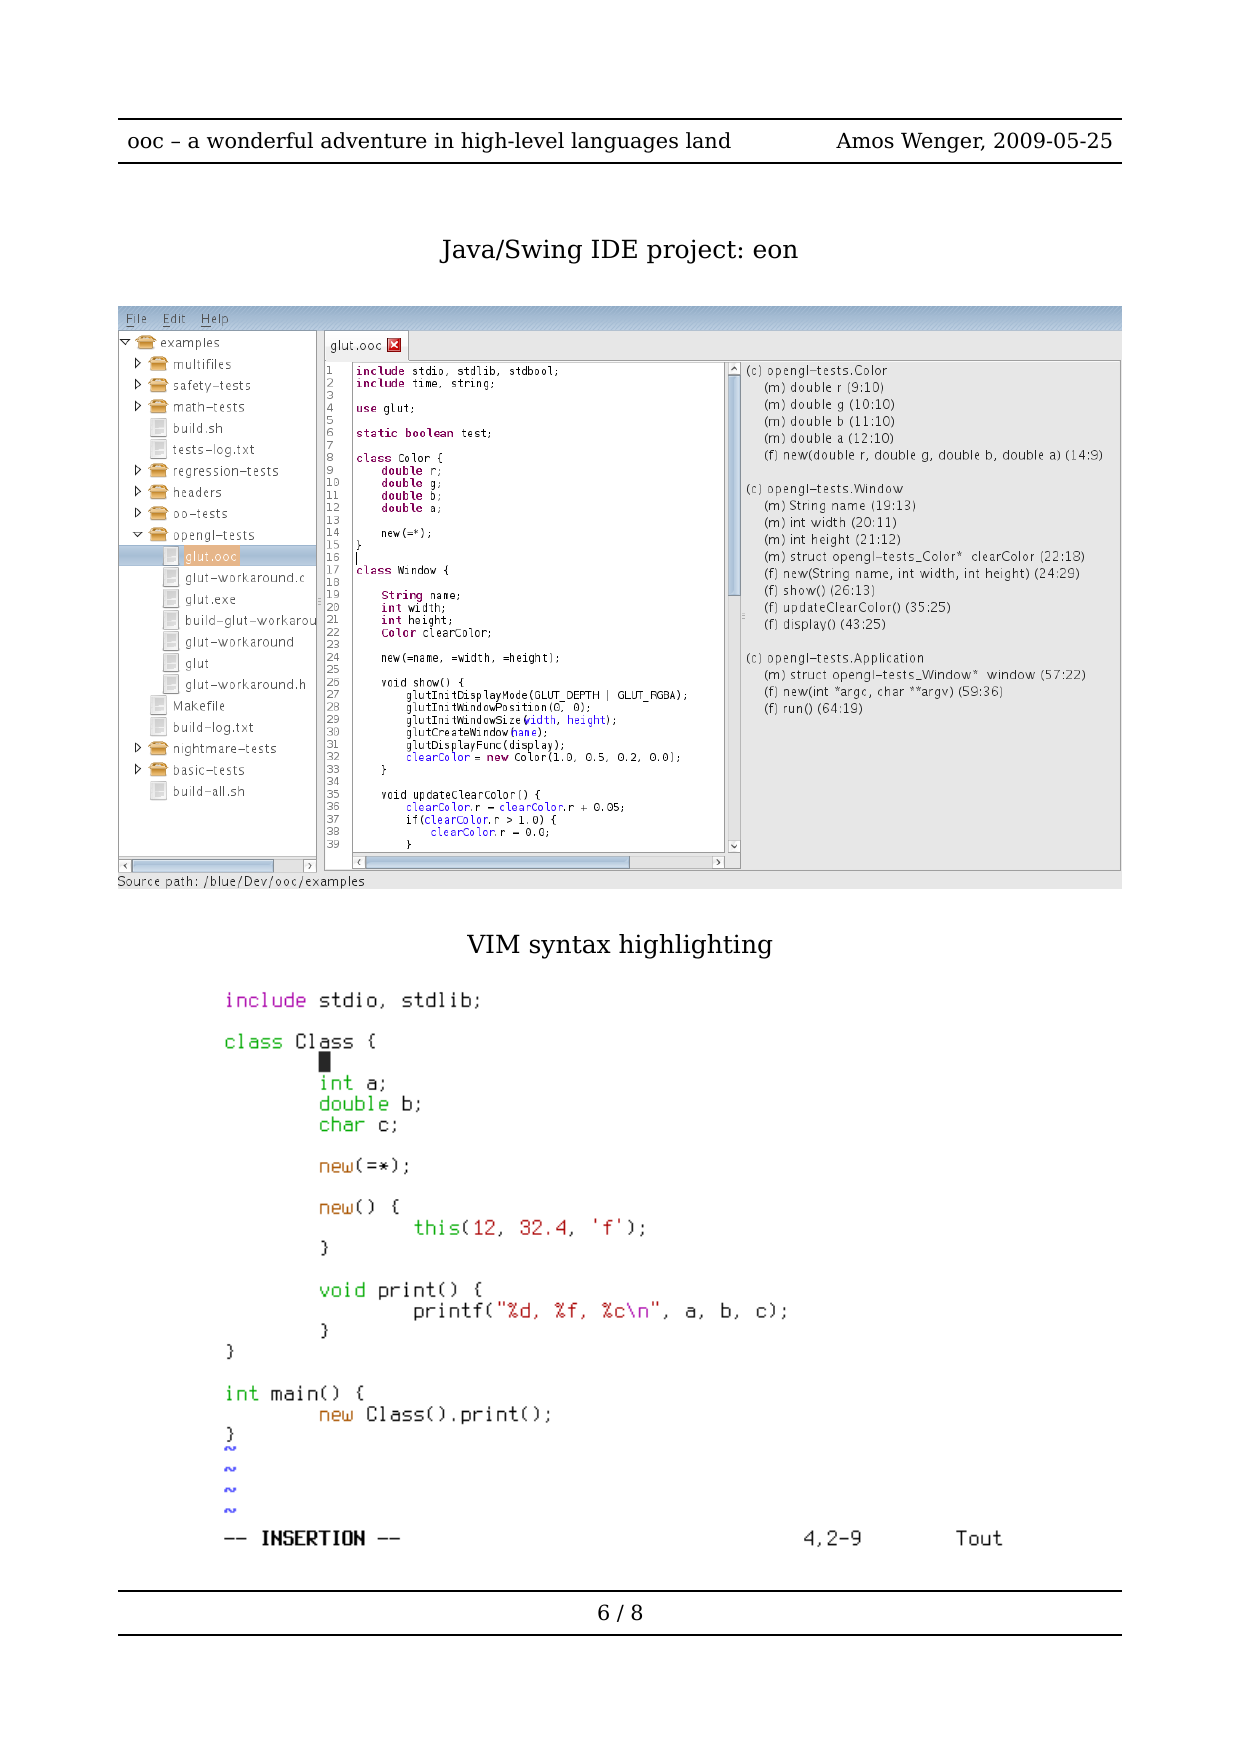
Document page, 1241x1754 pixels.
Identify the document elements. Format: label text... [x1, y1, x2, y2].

picture [223, 988, 1017, 1550]
list VIM syntax highlighting [81, 930, 1122, 1549]
picture [118, 306, 1122, 889]
list Java/Swing IDE project: eon [81, 235, 1122, 294]
